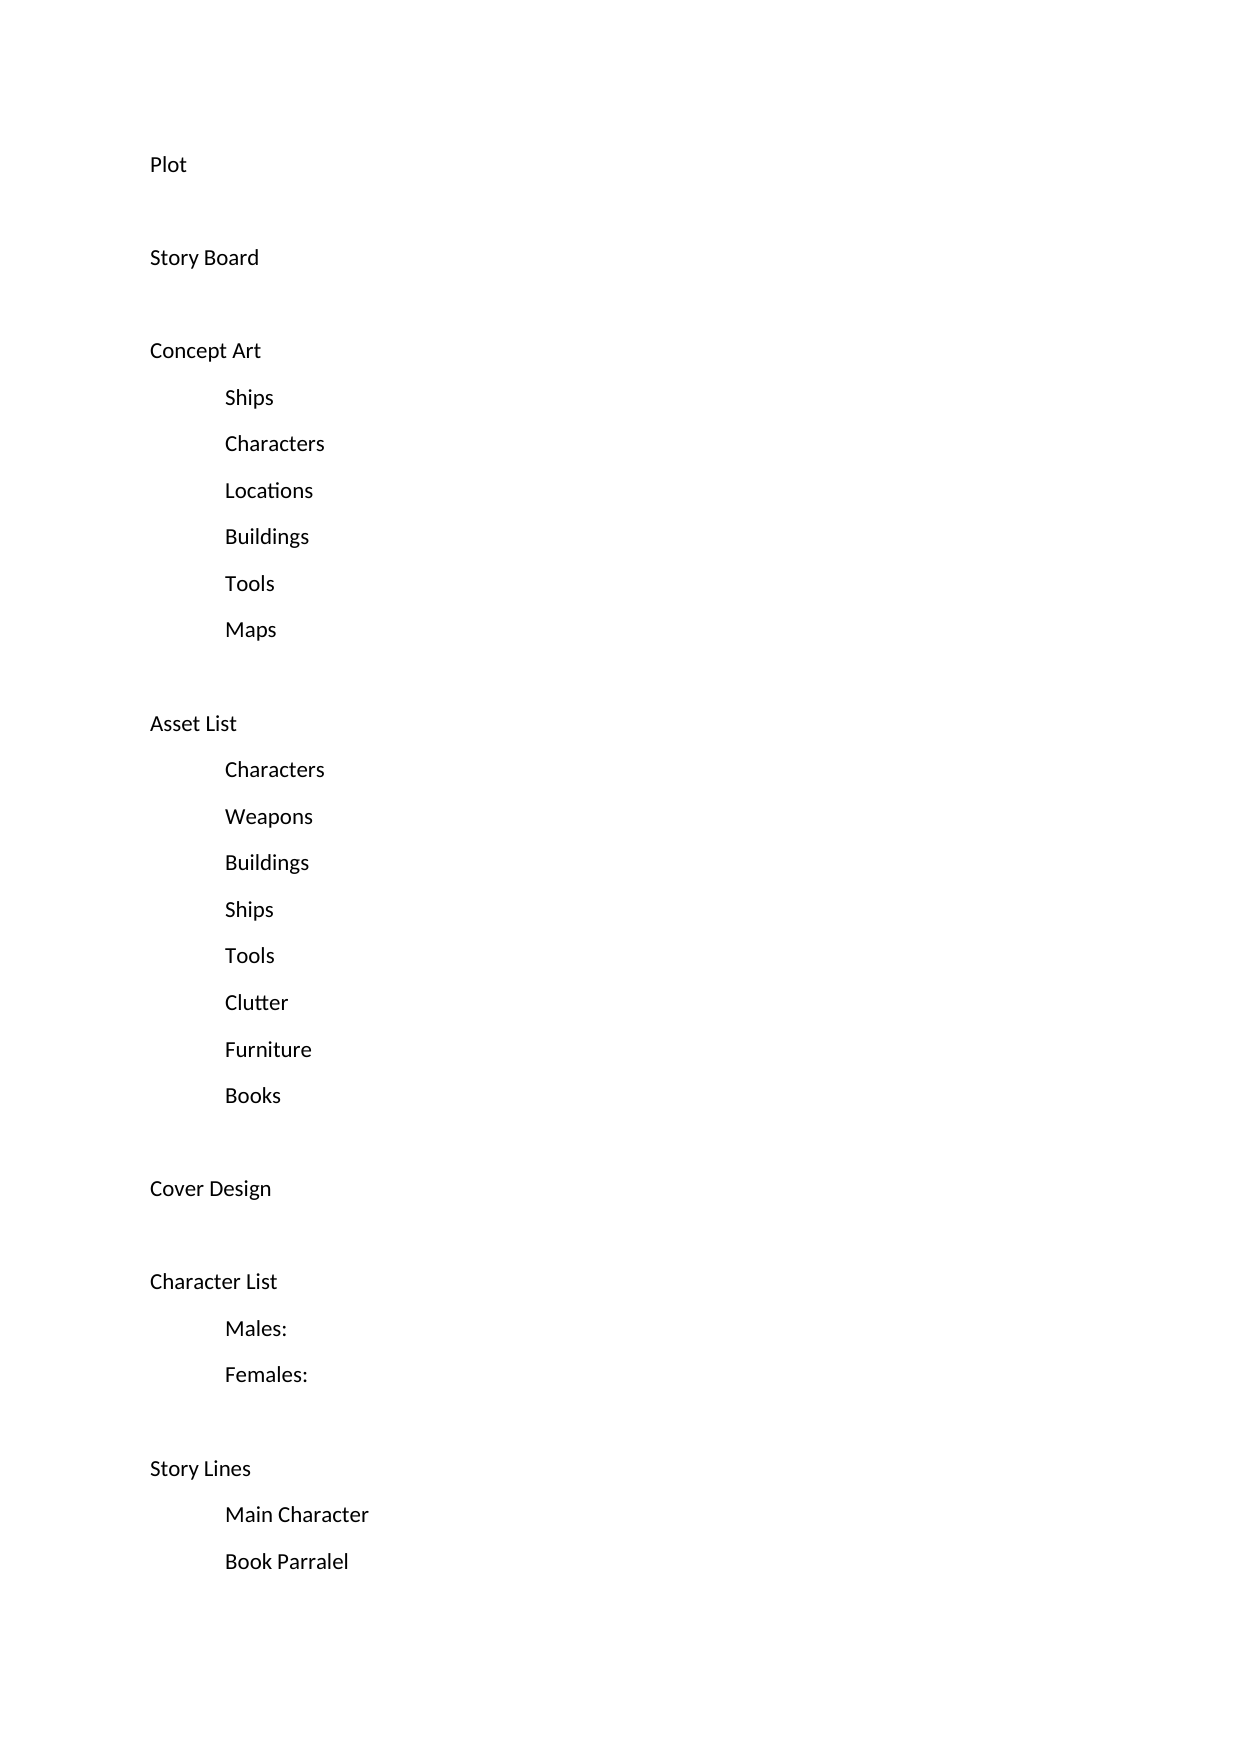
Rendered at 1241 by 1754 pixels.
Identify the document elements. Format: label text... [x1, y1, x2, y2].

text Ships [150, 895, 1090, 923]
text Clutter [150, 988, 1090, 1016]
text Character List [150, 1267, 1090, 1296]
text Books [150, 1081, 1090, 1109]
text Ships [150, 383, 1090, 411]
text Characters [150, 755, 1090, 783]
text Asset List [150, 709, 1090, 737]
text Maps [150, 616, 1090, 644]
text Weapons [150, 802, 1090, 830]
text Buildings [150, 848, 1090, 876]
text Furniture [150, 1035, 1090, 1063]
text Plot [150, 150, 1090, 178]
text Story Board [150, 243, 1090, 271]
text Females: [150, 1361, 1090, 1389]
text Main Character [150, 1500, 1090, 1528]
text Cover Design [150, 1174, 1090, 1202]
text Males: [150, 1314, 1090, 1342]
text Tools [150, 569, 1090, 597]
text Tools [150, 942, 1090, 969]
text Locations [150, 476, 1090, 504]
text Story Lines [150, 1454, 1090, 1482]
text Characters [150, 429, 1090, 457]
text Concept Art [150, 336, 1090, 364]
text Buildings [150, 522, 1090, 551]
text Book Parralel [150, 1547, 1090, 1575]
